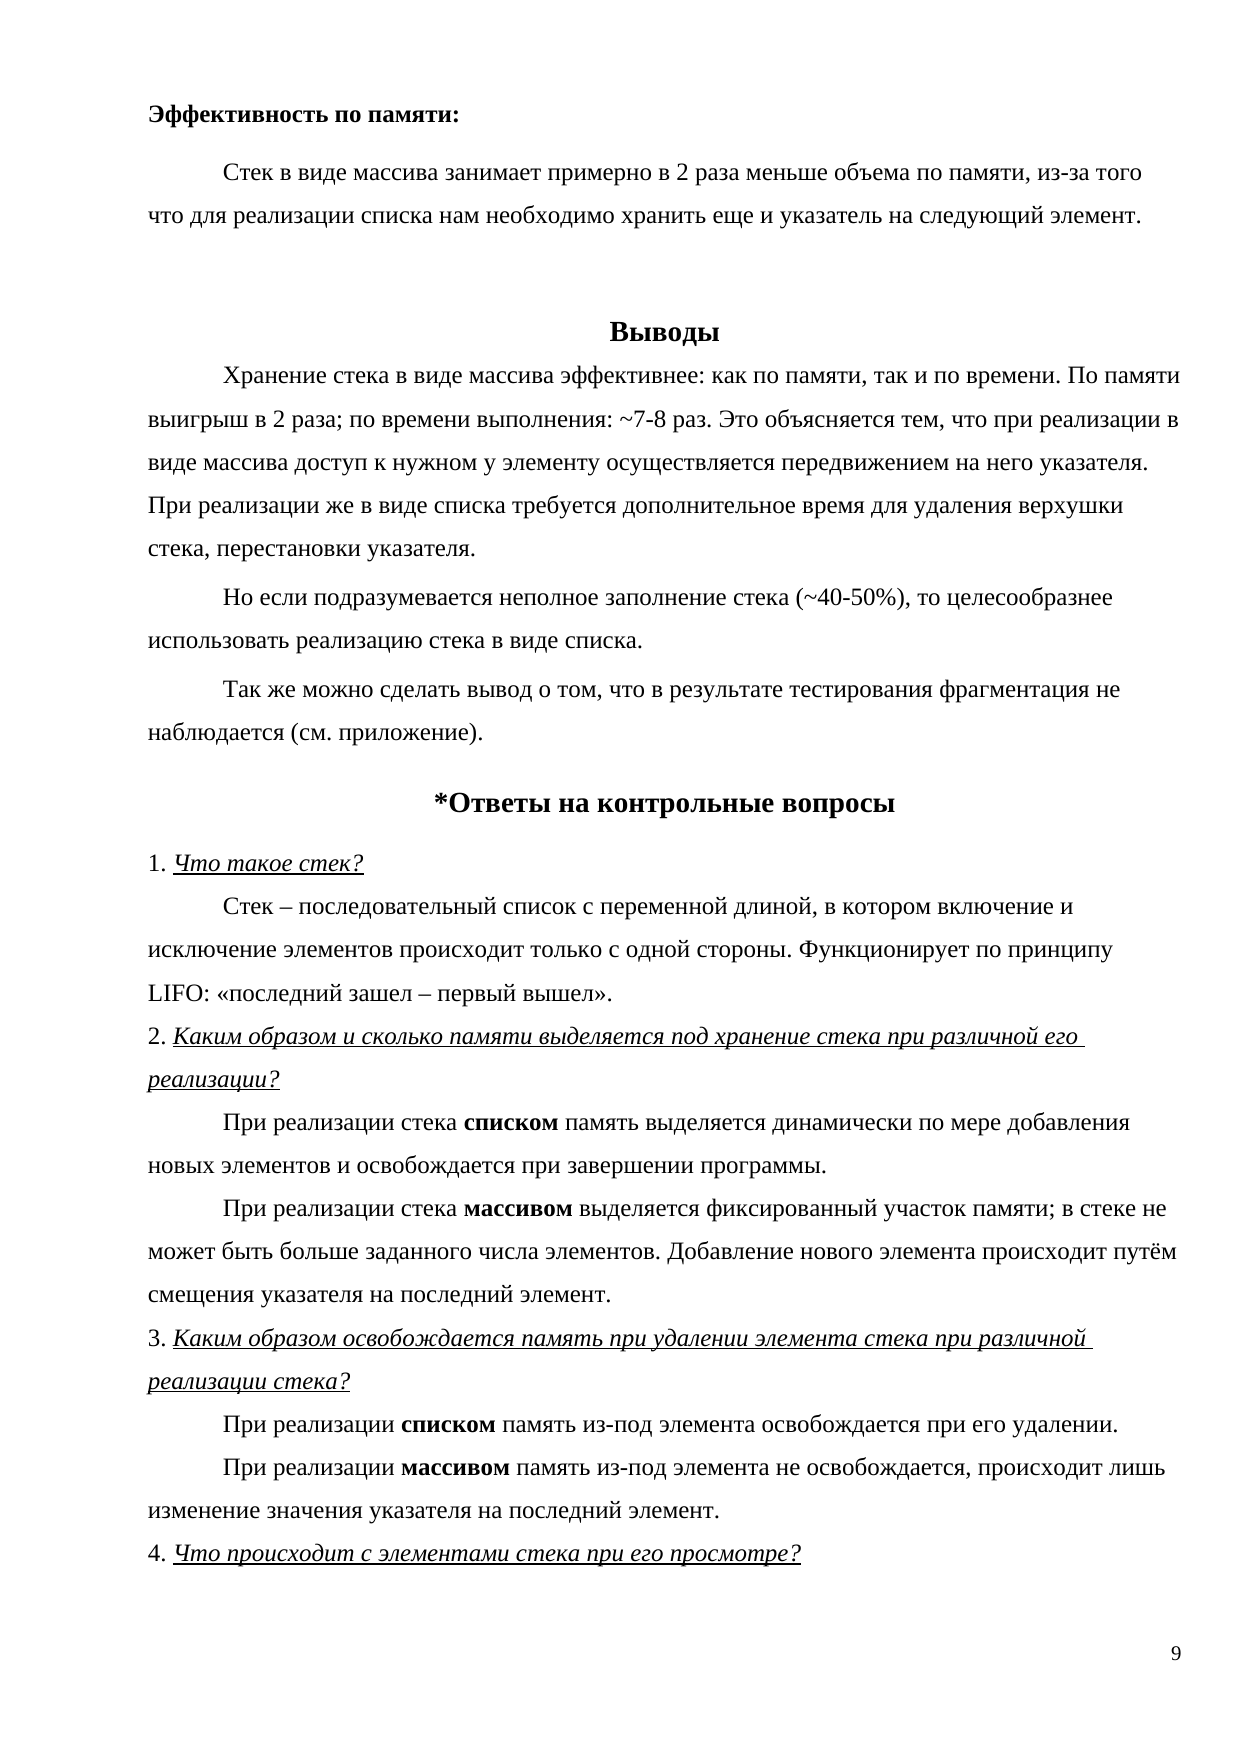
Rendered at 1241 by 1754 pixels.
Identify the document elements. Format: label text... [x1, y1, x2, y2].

text 2. Каким образом и сколько памяти выделяется под хранение стека при различной его реализации? [148, 1021, 1181, 1093]
text 3. Каким образом освобождается память при удалении элемента стека при различной реализации стека? [148, 1323, 1181, 1394]
text При реализации массивом память из-под элемента не освобождается, происходит лишь изменение значения указателя на последний элемент. [148, 1452, 1181, 1524]
text Стек – последовательный список с переменной длиной, в котором включение и исключение элементов происходит только с одной стороны. Функционирует по принципу LIFO: «последний зашел – первый вышел». [148, 891, 1181, 1006]
text Но если подразумевается неполное заполнение стека (~40-50%), то целесообразнее использовать реализацию стека в виде списка. [148, 582, 1181, 654]
text При реализации стека списком память выделяется динамически по мере добавления новых элементов и освобождается при завершении программы. [148, 1107, 1181, 1179]
text 1. Что такое стек? [148, 848, 1181, 877]
text Так же можно сделать вывод о том, что в результате тестирования фрагментация не наблюдается (см. приложение). [148, 674, 1181, 746]
text Эффективность по памяти: [148, 99, 1181, 128]
text При реализации списком память из-под элемента освобождается при его удалении. [148, 1409, 1181, 1438]
text Хранение стека в виде массива эффективнее: как по памяти, так и по времени. По памяти выигрыш в 2 раза; по времени выполнения: ~7-8 раз. Это объясняется тем, что при реализации в виде массива доступ к нужном у элементу осуществляется передвижением на него указателя. При реализации же в виде списка требуется дополнительное время для удаления верхушки стека, перестановки указателя. [148, 361, 1181, 562]
text 4. Что происходит с элементами стека при его просмотре? [148, 1538, 1181, 1567]
subtitle *Ответы на контрольные вопросы [148, 786, 1181, 819]
subtitle Выводы [148, 314, 1181, 348]
text При реализации стека массивом выделяется фиксированный участок памяти; в стеке не может быть больше заданного числа элементов. Добавление нового элемента происходит путём смещения указателя на последний элемент. [148, 1193, 1181, 1308]
text Стек в виде массива занимает примерно в 2 раза меньше объема по памяти, из-за того что для реализации списка нам необходимо хранить еще и указатель на следующий элемент. [148, 157, 1181, 229]
